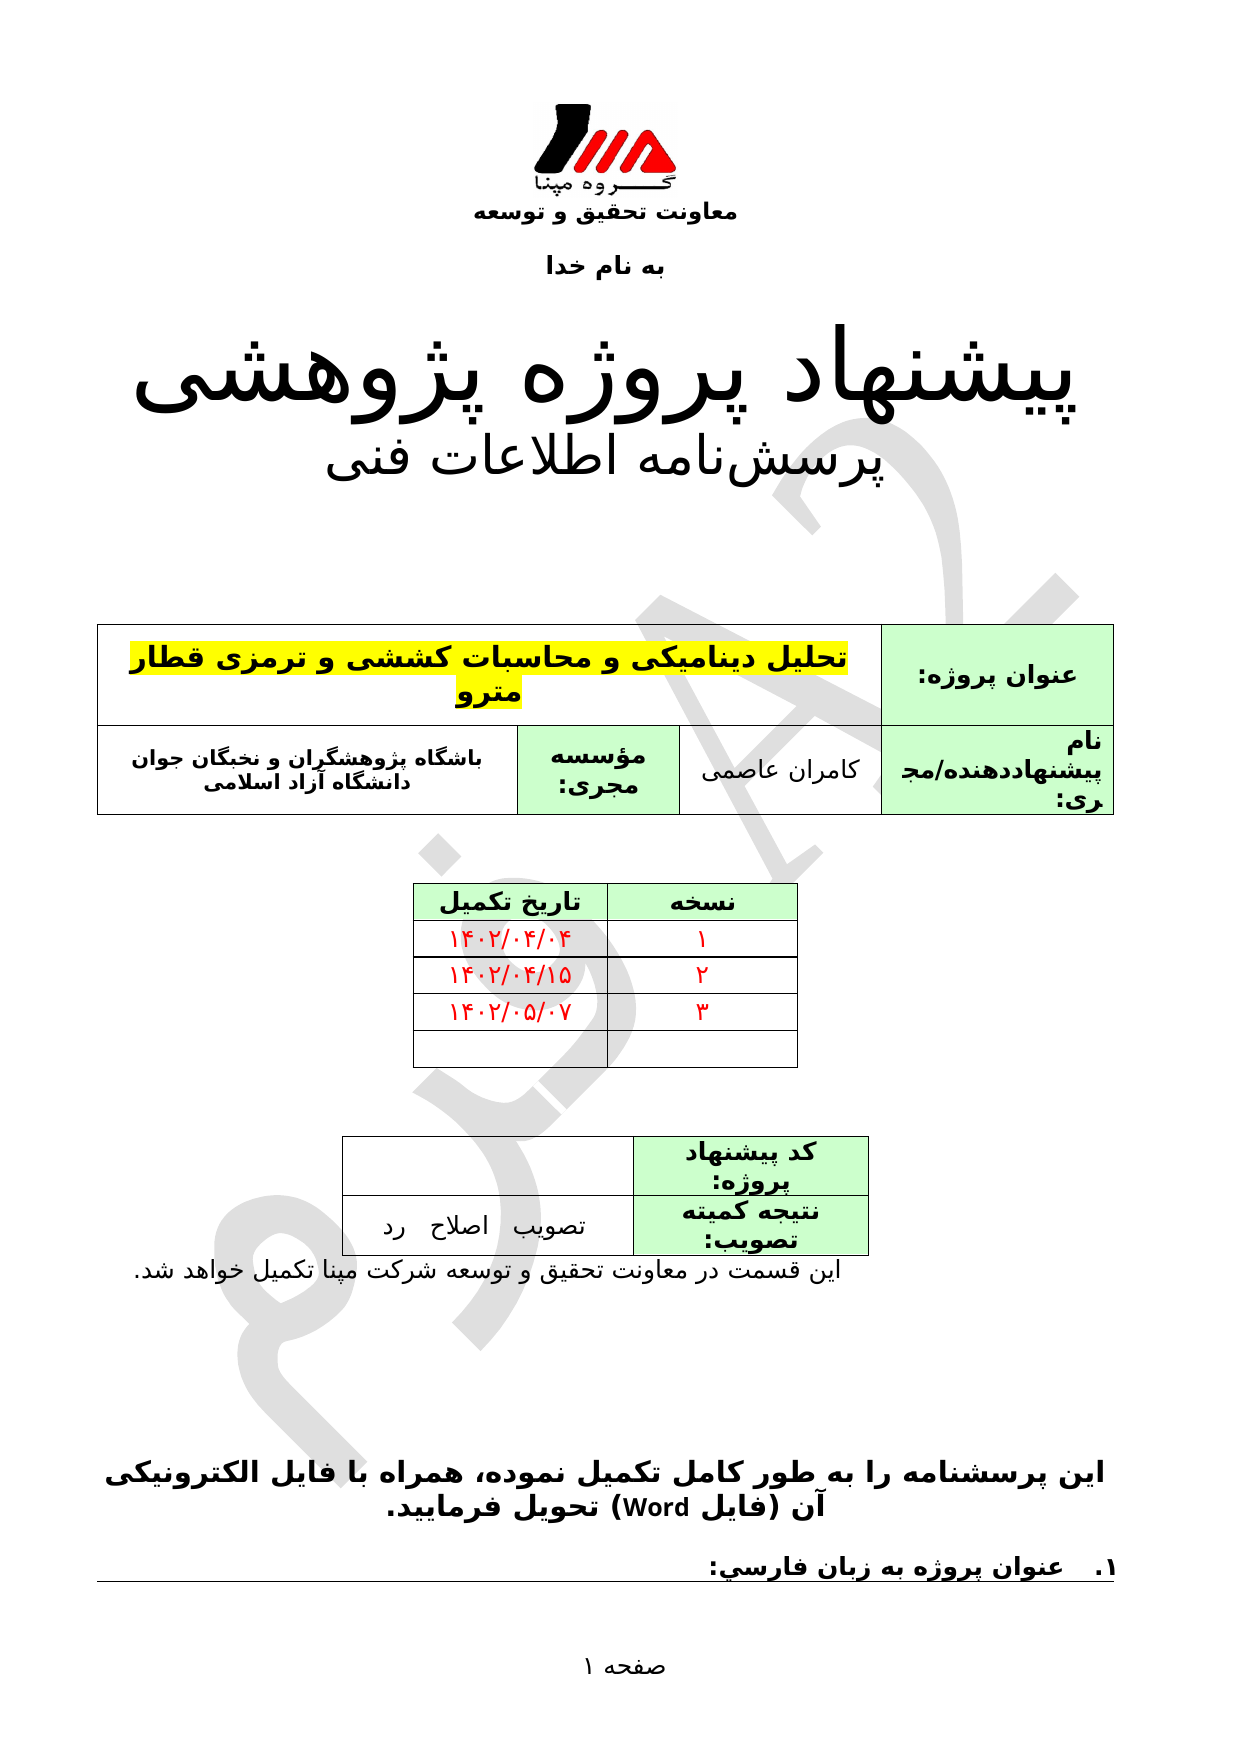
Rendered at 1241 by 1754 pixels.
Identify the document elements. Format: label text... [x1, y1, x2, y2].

table_cell ۱۴۰۲/۰۵/۰۷ [414, 994, 607, 1030]
table_cell نام پيشنهاددهنده/مجری: [882, 726, 1113, 814]
table_cell مؤسسه مجری: [518, 726, 679, 814]
table_cell ۱۴۰۲/۰۴/۰۴ [414, 921, 607, 956]
table_cell نتيجه کمیته تصویب: [634, 1196, 868, 1254]
table_header نسخه [608, 884, 797, 919]
text اين پرسشنامه را به طور كامل تكميل نموده، همراه با فايل الکترونيکی آن (فايل Word) تحويل فرماييد. [89, 1455, 1122, 1523]
table_cell ۳ [608, 994, 797, 1030]
table_cell ۲ [608, 958, 797, 993]
text پرسش‌نامه اطلاعات فنی [89, 424, 1122, 487]
table_header كد پیشنهاد پروژه: [634, 1137, 868, 1195]
text اين قسمت در معاونت تحقيق و توسعه شرکت مپنا تكميل خواهد شد. [89, 1256, 1122, 1285]
table_cell ۱۴۰۲/۰۴/۱۵ [414, 958, 607, 993]
table_cell کامران عاصمی [680, 726, 881, 814]
table_header عنوان پروژه: [882, 625, 1113, 725]
table_header [343, 1137, 633, 1195]
table_header تاريخ تكميل [414, 884, 607, 919]
table_header تحلیل دینامیکی و محاسبات کششی و ترمزی قطار مترو [98, 625, 881, 725]
table_cell [608, 1031, 797, 1067]
title به نام خدا [89, 252, 1122, 281]
table_header عنوان پروژه به زبان فارسي: [97, 1552, 1114, 1581]
table_cell باشگاه پژوهشگران و نخبگان جوان دانشگاه آزاد اسلامی [98, 726, 517, 814]
text پیشنهاد پروژه پژوهشی [89, 308, 1122, 424]
table_cell ۱ [608, 921, 797, 956]
table_cell [414, 1031, 607, 1067]
picture [532, 102, 678, 198]
table_cell تصويب اصلاح رد [343, 1196, 633, 1254]
